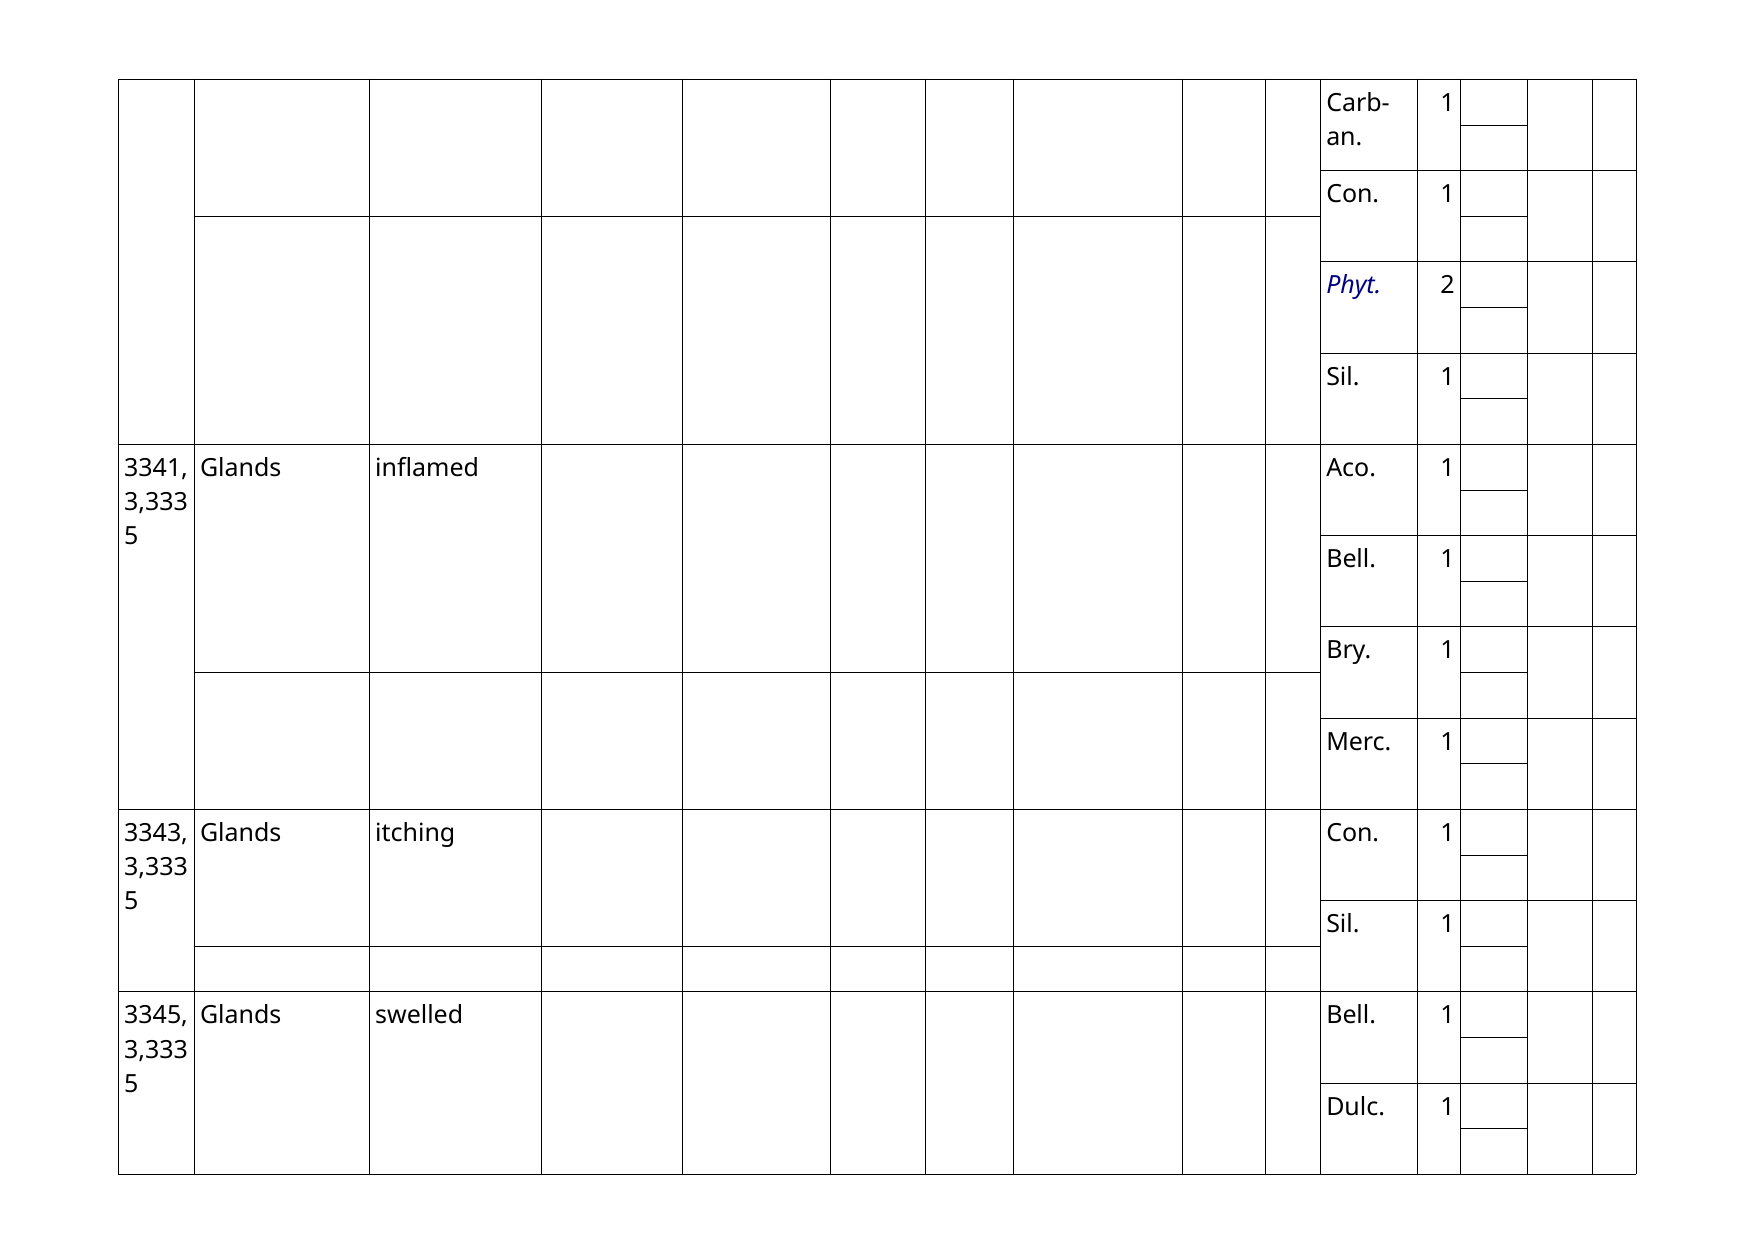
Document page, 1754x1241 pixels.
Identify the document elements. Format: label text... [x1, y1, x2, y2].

table_cell 1 [1418, 445, 1460, 535]
table_cell Sil. [1321, 901, 1417, 991]
table_cell [1528, 901, 1592, 991]
table_cell Bell. [1321, 992, 1417, 1083]
table_cell [831, 673, 925, 809]
table_cell 1 [1418, 80, 1460, 170]
table_cell [926, 673, 1013, 809]
table_cell 1 [1418, 354, 1460, 444]
table_cell [1461, 308, 1527, 353]
table_cell [1183, 445, 1265, 672]
table_cell Glands [195, 810, 369, 946]
table_cell [1593, 536, 1636, 626]
table_cell [1528, 1084, 1592, 1174]
table_cell Bell. [1321, 536, 1417, 626]
table_cell 2 [1418, 262, 1460, 353]
table_cell [1461, 354, 1527, 398]
table_cell Glands [195, 445, 369, 672]
table_cell [1266, 445, 1320, 672]
table_cell [1528, 627, 1592, 718]
table_cell [683, 80, 830, 216]
table_cell [195, 673, 369, 809]
table_cell [1528, 80, 1592, 170]
table_cell [1266, 673, 1320, 809]
table_cell 1 [1418, 810, 1460, 900]
table_cell [1461, 171, 1527, 216]
table_cell [119, 80, 194, 444]
table_cell [926, 810, 1013, 946]
table_cell [1461, 947, 1527, 991]
table_cell [1461, 856, 1527, 900]
table_cell 1 [1418, 901, 1460, 991]
table_cell Aco. [1321, 445, 1417, 535]
table_cell [1266, 217, 1320, 444]
table_cell [1593, 80, 1636, 170]
table_cell [1528, 445, 1592, 535]
table_cell [1266, 992, 1320, 1174]
table_cell [1528, 992, 1592, 1083]
table_cell Phyt. [1321, 262, 1417, 353]
table_cell [1266, 810, 1320, 946]
table_cell [1593, 445, 1636, 535]
table_cell [1528, 262, 1592, 353]
table_cell [1266, 80, 1320, 216]
table_cell [370, 947, 541, 991]
table_cell [1593, 627, 1636, 718]
table_cell [1461, 262, 1527, 307]
table_cell [1014, 80, 1182, 216]
table_cell 3341,3,3335 [119, 445, 194, 809]
table_cell [1183, 992, 1265, 1174]
table_cell [926, 80, 1013, 216]
table_cell [926, 947, 1013, 991]
table_cell [1528, 536, 1592, 626]
table_cell [1593, 901, 1636, 991]
table_cell [1528, 354, 1592, 444]
table_cell 1 [1418, 992, 1460, 1083]
table_cell [1183, 673, 1265, 809]
table_cell [831, 445, 925, 672]
table_cell [1014, 673, 1182, 809]
table_cell [1461, 399, 1527, 444]
table_cell Sil. [1321, 354, 1417, 444]
table_cell [1461, 1084, 1527, 1128]
table_cell Glands [195, 992, 369, 1174]
table_cell [1461, 536, 1527, 581]
table_cell [1183, 810, 1265, 946]
table_cell [1461, 126, 1527, 170]
table_cell [683, 673, 830, 809]
table_cell [542, 445, 682, 672]
table_cell [1461, 992, 1527, 1037]
table_cell [1593, 992, 1636, 1083]
table_cell [1014, 810, 1182, 946]
table_cell [542, 947, 682, 991]
table_cell [1014, 217, 1182, 444]
table_cell [1461, 445, 1527, 489]
table_cell [926, 992, 1013, 1174]
table_cell [1014, 947, 1182, 991]
table_cell [1461, 491, 1527, 535]
table_cell [542, 810, 682, 946]
table_cell Con. [1321, 171, 1417, 261]
table_cell [1593, 719, 1636, 809]
table_cell [1528, 719, 1592, 809]
table_cell [1014, 992, 1182, 1174]
table_cell [683, 947, 830, 991]
table_cell [370, 217, 541, 444]
table_cell [542, 673, 682, 809]
table_cell [831, 80, 925, 216]
table_cell [1461, 764, 1527, 809]
table_cell 3345,3,3335 [119, 992, 194, 1174]
table_cell Carb-an. [1321, 80, 1417, 170]
table_cell [926, 445, 1013, 672]
table_cell [1266, 947, 1320, 991]
table_cell [1183, 80, 1265, 216]
table_cell 1 [1418, 536, 1460, 626]
table_cell [831, 947, 925, 991]
table_cell [1461, 80, 1527, 124]
table_cell [926, 217, 1013, 444]
table_cell 3343,3,3335 [119, 810, 194, 991]
table_cell 1 [1418, 1084, 1460, 1174]
table_cell Merc. [1321, 719, 1417, 809]
table_cell itching [370, 810, 541, 946]
table_cell [1461, 217, 1527, 261]
table_cell [1461, 1129, 1527, 1174]
table_cell [1461, 810, 1527, 854]
table_cell [1461, 901, 1527, 946]
table_cell [195, 947, 369, 991]
table_cell [1593, 262, 1636, 353]
table_cell [542, 80, 682, 216]
table_cell [195, 80, 369, 216]
table_cell Con. [1321, 810, 1417, 900]
table_cell [370, 673, 541, 809]
table_cell [831, 810, 925, 946]
table_cell [1528, 810, 1592, 900]
table_cell [1461, 673, 1527, 718]
table_cell [1593, 1084, 1636, 1174]
table_cell [831, 992, 925, 1174]
table_cell [1593, 171, 1636, 261]
table_cell [1461, 1038, 1527, 1083]
table_cell Bry. [1321, 627, 1417, 718]
table_cell Dulc. [1321, 1084, 1417, 1174]
table_cell inflamed [370, 445, 541, 672]
table_cell [1014, 445, 1182, 672]
table_cell [542, 217, 682, 444]
table_cell [683, 810, 830, 946]
table_cell [1461, 627, 1527, 672]
table_cell [683, 445, 830, 672]
table_cell [1183, 217, 1265, 444]
table_cell [195, 217, 369, 444]
table_cell [1183, 947, 1265, 991]
table_cell [542, 992, 682, 1174]
table_cell [1461, 719, 1527, 763]
table_cell [1461, 582, 1527, 626]
table_cell 1 [1418, 171, 1460, 261]
table_cell [683, 992, 830, 1174]
table_cell [683, 217, 830, 444]
table_cell [1593, 810, 1636, 900]
table_cell [1528, 171, 1592, 261]
table_cell 1 [1418, 627, 1460, 718]
table_cell [831, 217, 925, 444]
table_cell [1593, 354, 1636, 444]
table_cell [370, 80, 541, 216]
table_cell 1 [1418, 719, 1460, 809]
table_cell swelled [370, 992, 541, 1174]
